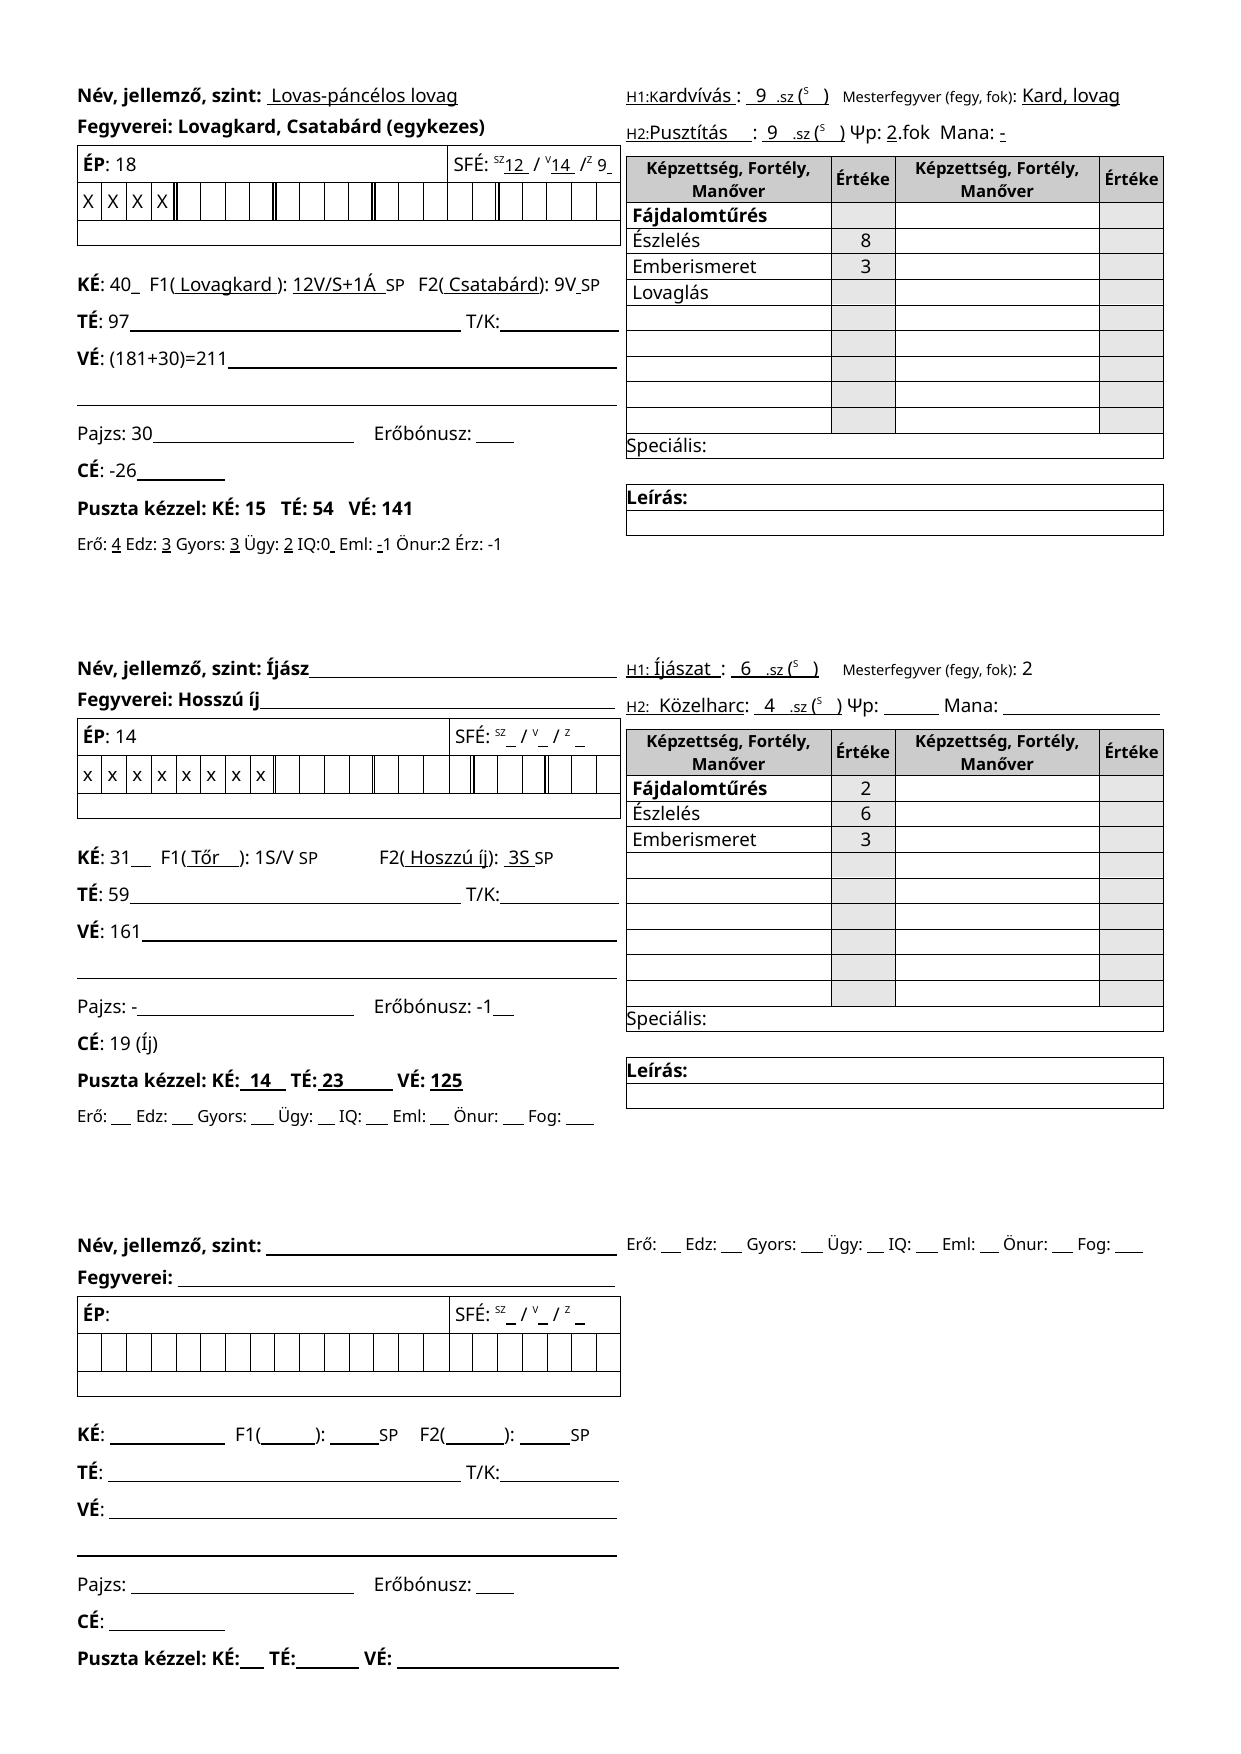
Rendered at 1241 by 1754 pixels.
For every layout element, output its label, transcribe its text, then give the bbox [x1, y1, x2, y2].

table_cell [627, 930, 831, 954]
table_cell [896, 203, 1099, 228]
text Név, jellemző, szint: [77, 1233, 620, 1258]
table_cell [424, 183, 447, 220]
table_cell [896, 254, 1099, 279]
table_cell [896, 904, 1099, 929]
table_cell [375, 756, 398, 793]
table_cell [832, 306, 895, 330]
table_cell [127, 1334, 151, 1371]
table_cell [832, 357, 895, 381]
table_cell [597, 756, 620, 793]
table_cell [376, 183, 398, 220]
table_cell X [127, 183, 151, 220]
table_cell [627, 904, 831, 929]
table_cell [896, 879, 1099, 903]
table_cell x [152, 756, 176, 793]
table_cell [627, 408, 831, 433]
text CÉ: 19 (Íj) [77, 1030, 620, 1056]
table_cell [325, 756, 349, 793]
table_cell [896, 331, 1099, 356]
table_cell [178, 183, 200, 220]
text KÉ: 40_ F1( Lovagkard ): 12V/S+1Á SP F2( Csatabárd): 9V SP [77, 271, 620, 297]
table_cell [627, 981, 831, 1006]
table_cell [832, 930, 895, 954]
table_cell [1100, 229, 1163, 253]
table_header SFÉ: SZ / V / Z [450, 1297, 620, 1333]
text H1: Íjászat : 6 .sz (S ) Mesterfegyver (fegy, fok): 2 [626, 655, 1163, 680]
table_cell [349, 183, 371, 220]
table_cell [1100, 254, 1163, 279]
table_header ÉP: 14 [78, 719, 449, 755]
table_cell [627, 357, 831, 381]
table_cell [572, 183, 596, 220]
table_cell [78, 794, 620, 818]
text KÉ: F1( ): SP F2( ): SP [77, 1422, 620, 1447]
table_cell [1100, 879, 1163, 903]
table_cell [1100, 904, 1163, 929]
table_header Leírás: [627, 485, 1163, 509]
text Név, jellemző, szint: Lovas-páncélos lovag [77, 82, 620, 107]
table_cell [177, 1334, 200, 1371]
table_cell Speciális: [627, 434, 1163, 458]
table_cell [896, 382, 1099, 407]
table_cell x [102, 756, 126, 793]
table_cell [896, 981, 1099, 1006]
text Erő: Edz: Gyors: Ügy: IQ: Eml: Önur: Fog: [77, 1105, 620, 1128]
table_cell [350, 1334, 373, 1371]
table_cell [597, 183, 620, 220]
table_cell [300, 1334, 324, 1371]
table_cell [832, 904, 895, 929]
table_cell [832, 955, 895, 980]
text Puszta kézzel: KÉ: 15 TÉ: 54 VÉ: 141 [77, 495, 620, 520]
table_cell [78, 1334, 101, 1371]
table_cell Emberismeret [627, 827, 831, 852]
table_header ÉP: [78, 1297, 449, 1333]
table_cell [896, 306, 1099, 330]
text Puszta kézzel: KÉ: TÉ: VÉ: [77, 1646, 620, 1671]
table_cell Lovaglás [627, 280, 831, 304]
text Puszta kézzel: KÉ: 14 TÉ: 23 VÉ: 125 [77, 1068, 620, 1093]
text Név, jellemző, szint: Íjász [77, 655, 620, 680]
table_cell [399, 183, 423, 220]
table_cell [1100, 203, 1163, 228]
table_cell [1100, 408, 1163, 433]
table_cell [832, 853, 895, 877]
table_cell [627, 853, 831, 877]
text KÉ: 31 F1( Tőr ): 1S/V SP F2( Hoszzú íj): 3S SP [77, 844, 620, 869]
table_header Képzettség, Fortély, Manőver [627, 157, 831, 202]
text Pajzs: Erőbónusz: [77, 1571, 620, 1596]
table_cell [399, 1334, 423, 1371]
table_cell [523, 756, 544, 793]
table_header Leírás: [627, 1058, 1163, 1082]
text TÉ: T/K: [77, 1459, 620, 1484]
table_cell [300, 183, 324, 220]
table_cell [1100, 331, 1163, 356]
table_cell [549, 756, 571, 793]
table_cell [1100, 981, 1163, 1006]
table_cell Emberismeret [627, 254, 831, 279]
table_cell [275, 1334, 299, 1371]
table_cell [597, 1334, 620, 1371]
table_cell [896, 955, 1099, 980]
table_cell [627, 879, 831, 903]
table_cell [832, 981, 895, 1006]
table_cell [277, 183, 299, 220]
table_cell [1100, 306, 1163, 330]
table_cell [572, 1334, 596, 1371]
table_header Értéke [1100, 730, 1163, 775]
table_cell [473, 1334, 497, 1371]
table_cell Fájdalomtűrés [627, 203, 831, 228]
table_cell [896, 853, 1099, 877]
table_cell [300, 756, 324, 793]
table_cell [832, 203, 895, 228]
table_cell [102, 1334, 126, 1371]
table_cell [627, 382, 831, 407]
table_cell [325, 1334, 349, 1371]
table_header Értéke [1100, 157, 1163, 202]
table_cell [1100, 930, 1163, 954]
table_cell [250, 183, 272, 220]
table_cell Fájdalomtűrés [627, 776, 831, 801]
table_cell [226, 1334, 250, 1371]
table_cell [399, 756, 423, 793]
table_cell X [78, 183, 101, 220]
table_cell [523, 1334, 547, 1371]
text CÉ: [77, 1608, 620, 1634]
table_cell [251, 1334, 274, 1371]
table_cell 8 [832, 229, 895, 253]
table_cell [325, 183, 348, 220]
table_cell x [78, 756, 101, 793]
table_cell [201, 183, 225, 220]
table_cell [350, 756, 372, 793]
text Erő: Edz: Gyors: Ügy: IQ: Eml: Önur: Fog: [626, 1233, 1163, 1255]
table_cell [896, 776, 1099, 801]
table_cell x [226, 756, 250, 793]
table_cell [1100, 776, 1163, 801]
table_cell [832, 879, 895, 903]
table_header Képzettség, Fortély, Manőver [896, 157, 1099, 202]
table_cell [500, 183, 522, 220]
table_cell [276, 756, 299, 793]
text Erő: 4 Edz: 3 Gyors: 3 Ügy: 2 IQ:0 Eml: -1 Önur:2 Érz: -1 [77, 532, 620, 555]
text VÉ: (181+30)=211 [77, 346, 620, 371]
table_cell [424, 1334, 449, 1371]
text TÉ: 59 T/K: [77, 881, 620, 907]
table_cell [498, 1334, 522, 1371]
table_cell [473, 183, 495, 220]
table_cell 3 [832, 827, 895, 852]
table_header Képzettség, Fortély, Manőver [627, 730, 831, 775]
table_header SFÉ: SZ12 / V14 /Z 9 [448, 146, 620, 182]
table_cell [424, 756, 449, 793]
text TÉ: 97 T/K: [77, 308, 620, 334]
table_cell [547, 183, 571, 220]
table_cell [896, 408, 1099, 433]
text CÉ: -26 [77, 457, 620, 483]
table_cell [152, 1334, 176, 1371]
table_header Értéke [832, 730, 895, 775]
table_cell [627, 511, 1163, 535]
table_cell [1100, 955, 1163, 980]
table_cell 6 [832, 802, 895, 826]
table_cell [1100, 802, 1163, 826]
table_cell [896, 280, 1099, 304]
table_cell [1100, 357, 1163, 381]
table_cell [523, 183, 546, 220]
table_cell X [152, 183, 173, 220]
table_cell [896, 357, 1099, 381]
table_cell [832, 408, 895, 433]
text VÉ: 161 [77, 918, 620, 944]
table_cell [450, 756, 470, 793]
table_cell [78, 1372, 620, 1396]
table_cell x [251, 756, 273, 793]
text H2: Közelharc: 4 .sz (S ) Ψp: Mana: [626, 692, 1163, 718]
table_cell [832, 382, 895, 407]
table_cell [832, 331, 895, 356]
table_cell [1100, 280, 1163, 304]
table_cell [548, 1334, 571, 1371]
table_cell [627, 331, 831, 356]
table_cell [78, 221, 620, 245]
table_cell x [127, 756, 151, 793]
text Fegyverei: [77, 1264, 620, 1289]
text Pajzs: 30 Erőbónusz: [77, 420, 620, 446]
text Fegyverei: Lovagkard, Csatabárd (egykezes) [77, 113, 620, 139]
table_cell Speciális: [627, 1007, 1163, 1031]
table_cell [1100, 853, 1163, 877]
table_cell 2 [832, 776, 895, 801]
table_header SFÉ: SZ / V / Z [450, 719, 620, 755]
table_cell [896, 802, 1099, 826]
table_cell 3 [832, 254, 895, 279]
table_cell [1100, 382, 1163, 407]
table_cell [201, 1334, 225, 1371]
table_cell Észlelés [627, 229, 831, 253]
table_header ÉP: 18 [78, 146, 447, 182]
table_cell [226, 183, 249, 220]
table_cell [475, 756, 497, 793]
text H1:Kardvívás : 9 .sz (S ) Mesterfegyver (fegy, fok): Kard, lovag [626, 82, 1163, 107]
table_cell Észlelés [627, 802, 831, 826]
table_cell [896, 229, 1099, 253]
table_cell [448, 183, 472, 220]
table_header Képzettség, Fortély, Manőver [896, 730, 1099, 775]
table_cell [627, 1084, 1163, 1108]
table_cell [627, 306, 831, 330]
table_cell [572, 756, 596, 793]
table_cell x [177, 756, 200, 793]
table_cell [374, 1334, 398, 1371]
text H2:Pusztítás : 9 .sz (S ) Ψp: 2.fok Mana: - [626, 119, 1163, 145]
table_cell [896, 930, 1099, 954]
table_cell [896, 827, 1099, 852]
text Pajzs: - Erőbónusz: -1 [77, 993, 620, 1019]
table_cell [498, 756, 522, 793]
table_cell X [102, 183, 126, 220]
table_cell [627, 955, 831, 980]
table_cell x [201, 756, 225, 793]
table_cell [832, 280, 895, 304]
text VÉ: [77, 1496, 620, 1522]
table_header Értéke [832, 157, 895, 202]
table_cell [450, 1334, 472, 1371]
table_cell [1100, 827, 1163, 852]
text Fegyverei: Hosszú íj [77, 686, 620, 712]
